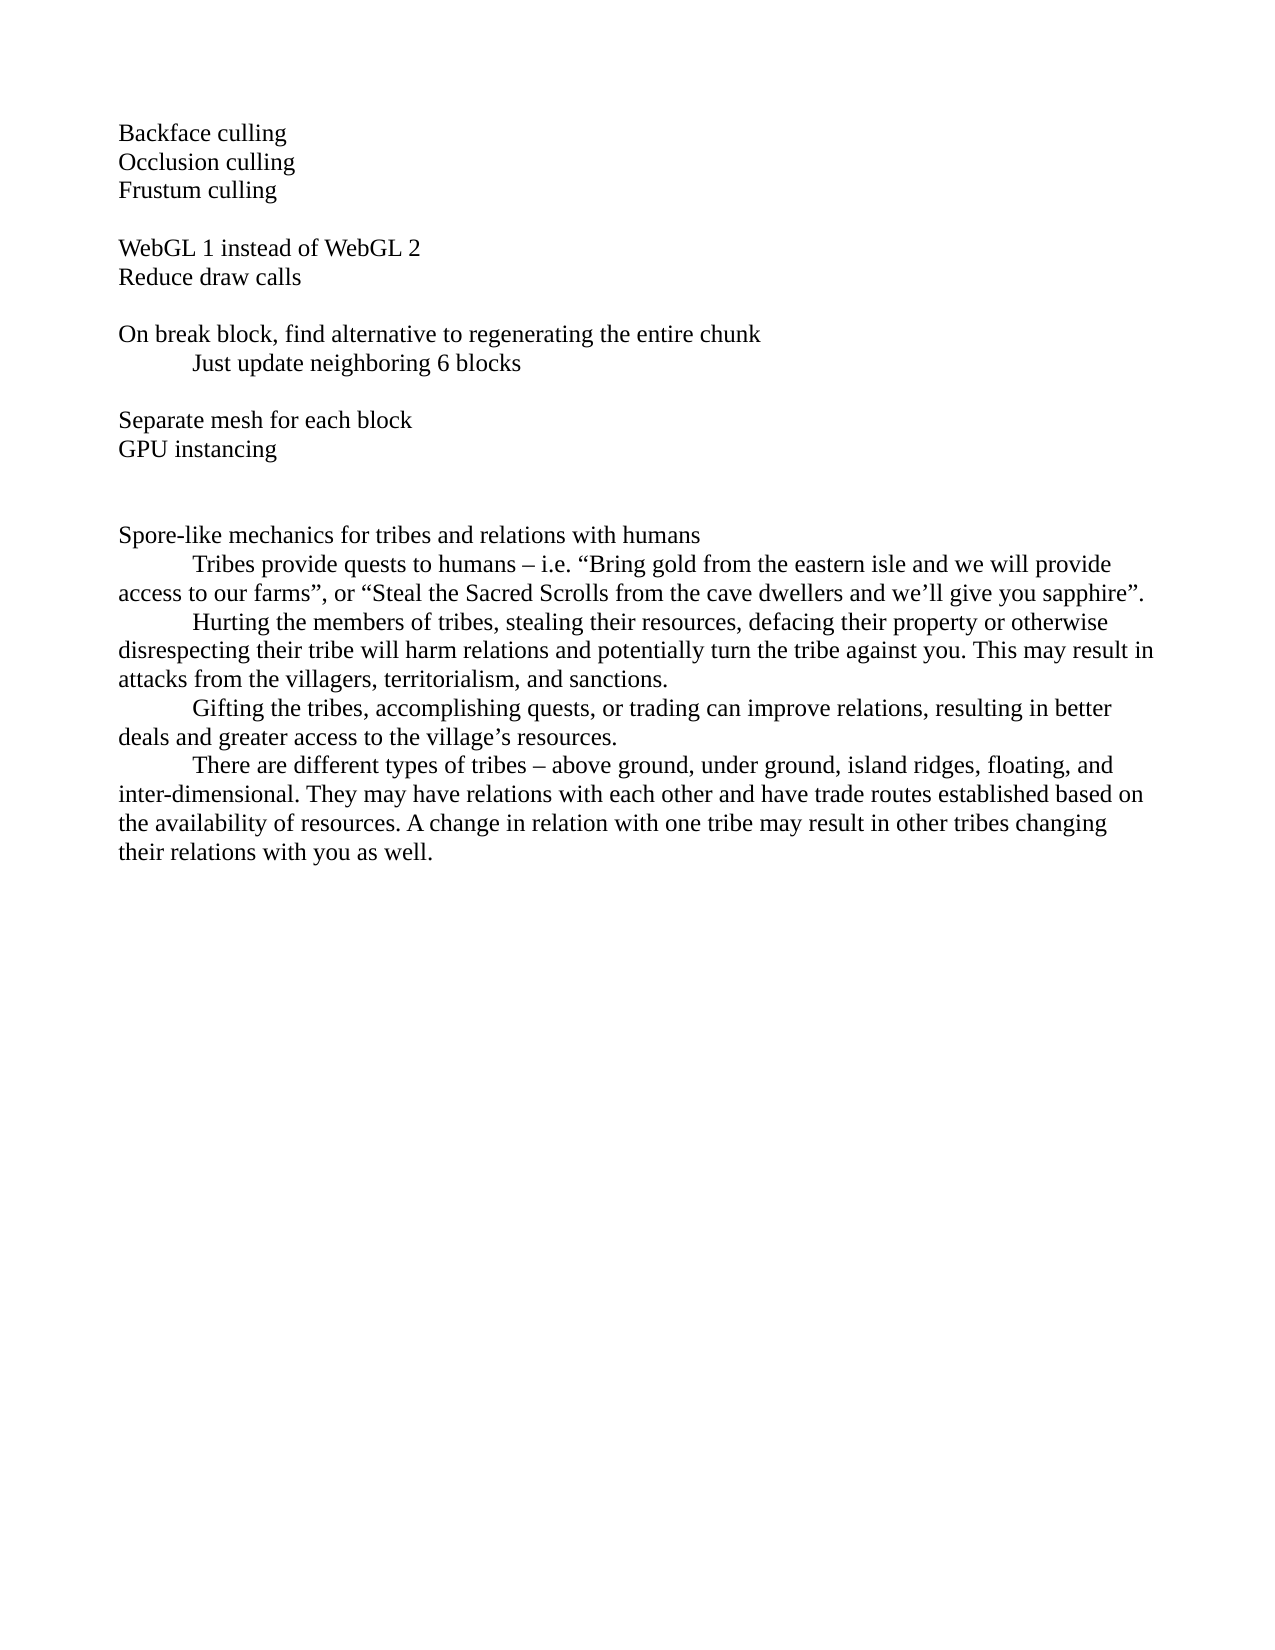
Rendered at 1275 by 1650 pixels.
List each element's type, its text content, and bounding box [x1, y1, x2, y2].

text Frustum culling [118, 176, 1157, 204]
text Reduce draw calls [118, 262, 1157, 291]
text On break block, find alternative to regenerating the entire chunk [118, 319, 1157, 348]
text Separate mesh for each block [118, 406, 1157, 434]
text Backface culling [118, 118, 1157, 147]
text Occlusion culling [118, 147, 1157, 176]
text Just update neighboring 6 blocks [118, 348, 1157, 377]
text Hurting the members of tribes, stealing their resources, defacing their property or otherwise disrespecting their tribe will harm relations and potentially turn the tribe against you. This may result in attacks from the villagers, territorialism, and sanctions. [118, 607, 1157, 693]
text WebGL 1 instead of WebGL 2 [118, 233, 1157, 262]
text GPU instancing [118, 434, 1157, 463]
text Tribes provide quests to humans – i.e. “Bring gold from the eastern isle and we will provide access to our farms”, or “Steal the Sacred Scrolls from the cave dwellers and we’ll give you sapphire”. [118, 549, 1157, 607]
text Spore-like mechanics for tribes and relations with humans [118, 521, 1157, 549]
text Gifting the tribes, accomplishing quests, or trading can improve relations, resulting in better deals and greater access to the village’s resources. [118, 693, 1157, 751]
text There are different types of tribes – above ground, under ground, island ridges, floating, and inter-dimensional. They may have relations with each other and have trade routes established based on the availability of resources. A change in relation with one tribe may result in other tribes changing their relations with you as well. [118, 751, 1157, 866]
